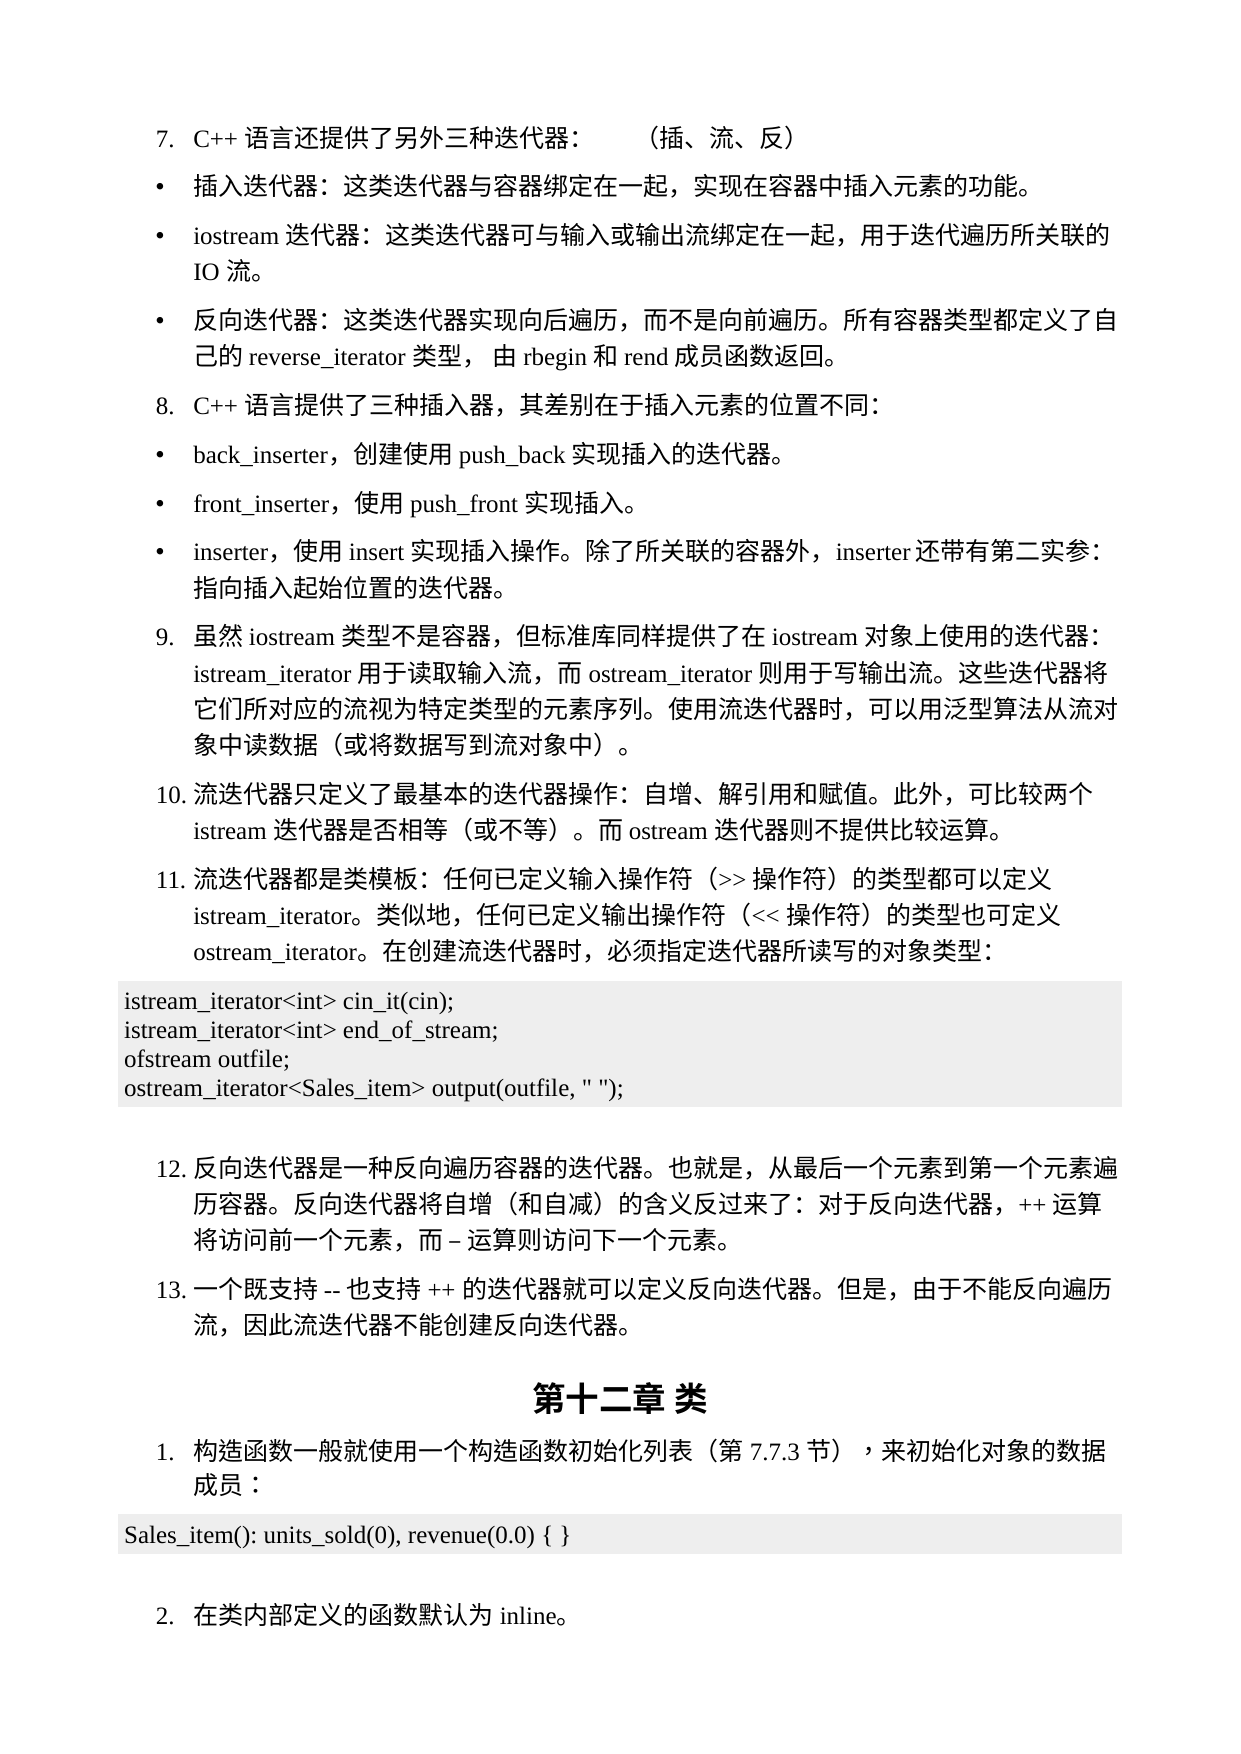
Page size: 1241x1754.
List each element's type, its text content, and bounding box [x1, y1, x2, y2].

list front_inserter，使用 push_front 实现插入。 [156, 483, 1122, 519]
list 反向迭代器：这类迭代器实现向后遍历，而不是向前遍历。所有容器类型都定义了自己的 reverse_iterator 类型， 由 rbegin 和 rend 成员函数返回。 [156, 301, 1122, 373]
list C++ 语言提供了三种插入器，其差别在于插入元素的位置不同： [156, 386, 1122, 422]
list inserter，使用 insert 实现插入操作。除了所关联的容器外，inserter还带有第二实参：指向插入起始位置的迭代器。 [156, 532, 1122, 604]
subtitle 第十二章 类 [118, 1375, 1122, 1421]
list C++ 语言还提供了另外三种迭代器： （插、流、反） [156, 118, 1122, 154]
list 一个既支持 -- 也支持 ++ 的迭代器就可以定义反向迭代器。但是，由于不能反向遍历流，因此流迭代器不能创建反向迭代器。 [156, 1269, 1122, 1342]
list 反向迭代器是一种反向遍历容器的迭代器。也就是，从最后一个元素到第一个元素遍历容器。反向迭代器将自增（和自减）的含义反过来了：对于反向迭代器，++ 运算将访问前一个元素，而 – 运算则访问下一个元素。 [156, 1148, 1122, 1257]
list back_inserter，创建使用 push_back 实现插入的迭代器。 [156, 434, 1122, 471]
list 虽然 iostream 类型不是容器，但标准库同样提供了在 iostream 对象上使用的迭代器： istream_iterator 用于读取输入流，而 ostream_iterator 则用于写输出流。这些迭代器将它们所对应的流视为特定类型的元素序列。使用流迭代器时，可以用泛型算法从流对象中读数据（或将数据写到流对象中）。 [156, 617, 1122, 762]
list 在类内部定义的函数默认为 inline。 [156, 1596, 1122, 1632]
table_header Sales_item(): units_sold(0), revenue(0.0) { } [118, 1514, 1122, 1554]
list 构造函数一般就使用一个构造函数初始化列表（第 7.7.3 节），来初始化对象的数据成员： [156, 1434, 1122, 1502]
list 插入迭代器：这类迭代器与容器绑定在一起，实现在容器中插入元素的功能。 [156, 167, 1122, 203]
table_header istream_iterator<int> cin_it(cin); istream_iterator<int> end_of_stream; ofstream outfile; ostream_iterator<Sales_item> output(outfile, " "); [118, 981, 1122, 1107]
list 流迭代器都是类模板：任何已定义输入操作符（>> 操作符）的类型都可以定义 istream_iterator。类似地，任何已定义输出操作符（<< 操作符）的类型也可定义 ostream_iterator。在创建流迭代器时，必须指定迭代器所读写的对象类型： [156, 859, 1122, 968]
list 流迭代器只定义了最基本的迭代器操作：自增、解引用和赋值。此外，可比较两个 istream 迭代器是否相等（或不等）。而 ostream 迭代器则不提供比较运算。 [156, 774, 1122, 847]
list iostream 迭代器：这类迭代器可与输入或输出流绑定在一起，用于迭代遍历所关联的 IO 流。 [156, 216, 1122, 288]
